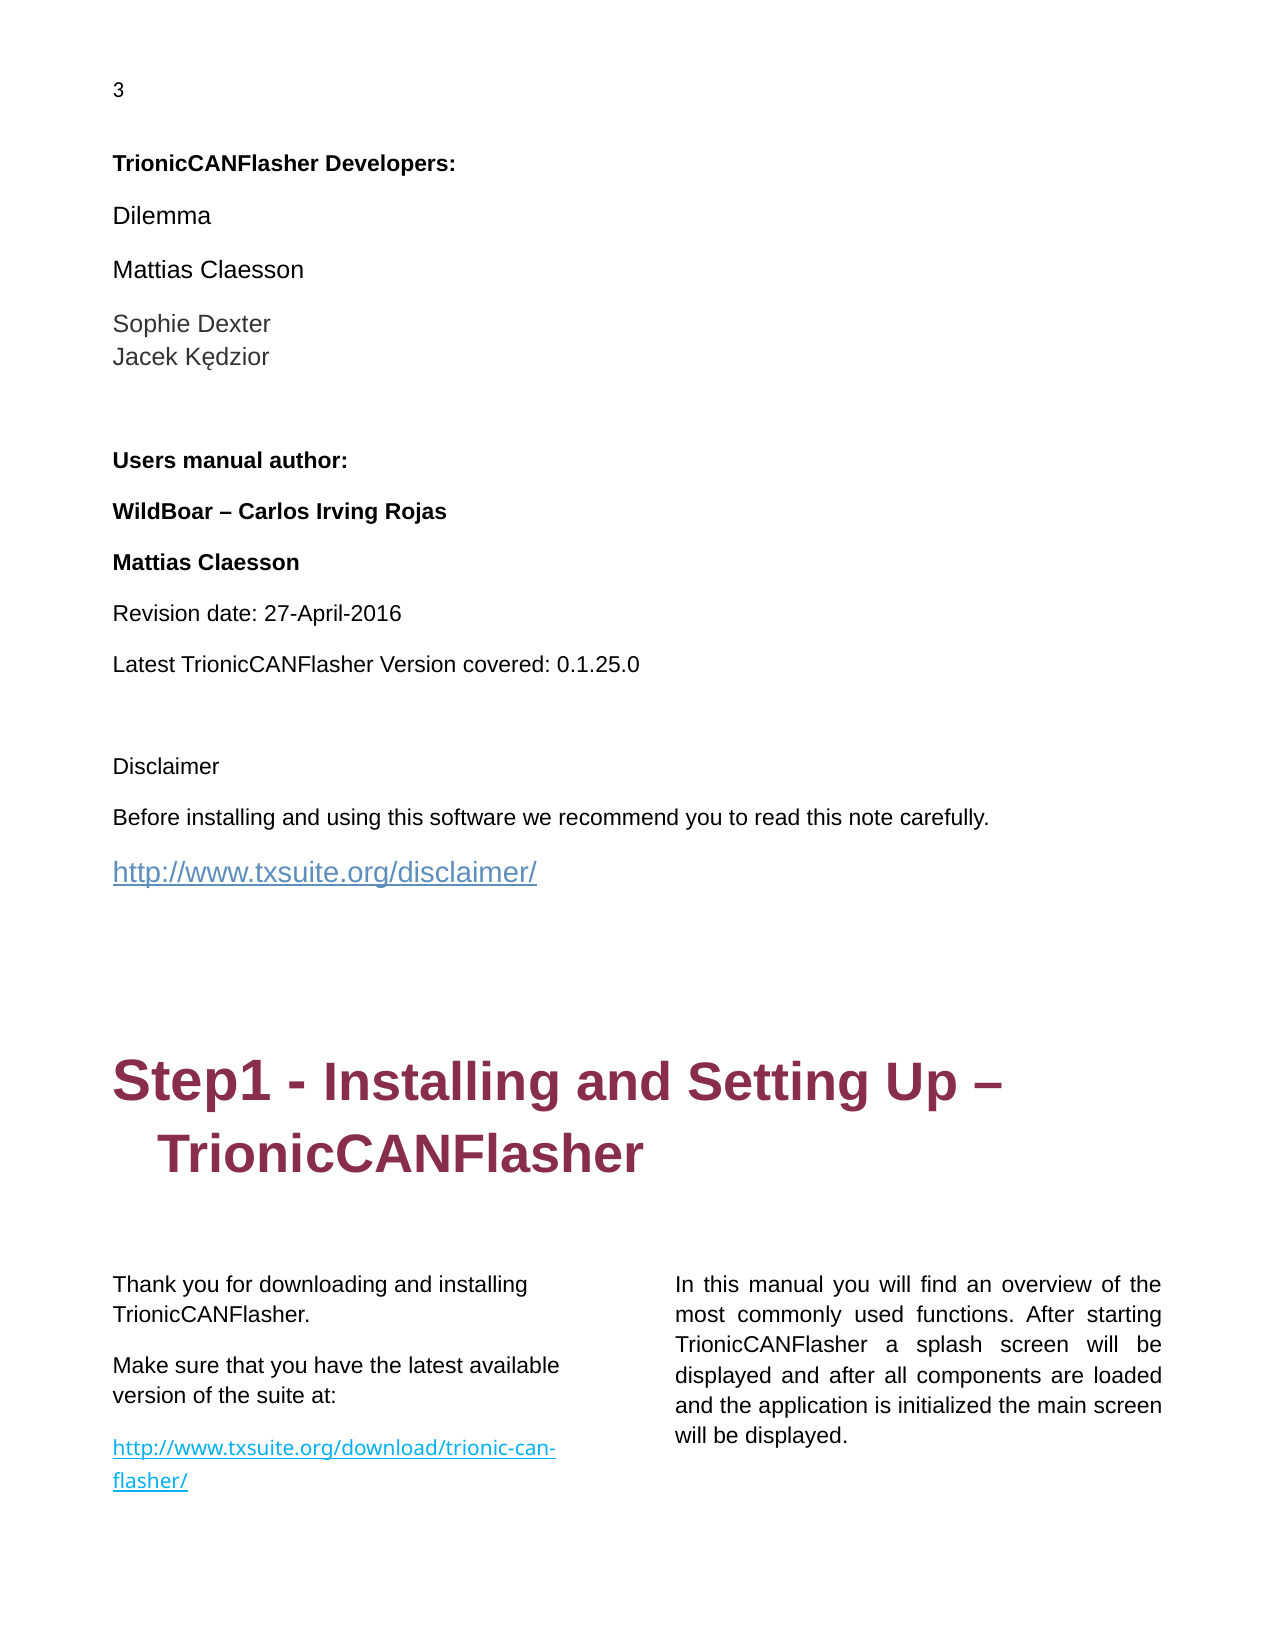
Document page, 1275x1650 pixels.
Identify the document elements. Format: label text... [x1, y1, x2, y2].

text Sophie Dexter Jacek Kędzior [112, 309, 1162, 371]
text TrionicCANFlasher Developers: [112, 150, 1162, 176]
text Users manual author: [112, 447, 1162, 473]
text Mattias Claesson [112, 255, 1162, 284]
text WildBoar – Carlos Irving Rojas [112, 498, 1162, 524]
text Before installing and using this software we recommend you to read this note carefully. [112, 804, 1162, 830]
text Mattias Claesson [112, 549, 1162, 575]
text Revision date: 27-April-2016 [112, 600, 1162, 626]
text http://www.txsuite.org/download/trionic-can-flasher/ [112, 1433, 600, 1494]
text Dilemma [112, 201, 1162, 230]
text In this manual you will find an overview of the most commonly used functions. After starting TrionicCANFlasher a splash screen will be displayed and after all components are loaded and the application is initialized the main screen will be displayed. [675, 1271, 1162, 1448]
text http://www.txsuite.org/disclaimer/ [112, 855, 1162, 888]
text Latest TrionicCANFlasher Version covered: 0.1.25.0 [112, 651, 1162, 677]
text Thank you for downloading and installing TrionicCANFlasher. [112, 1271, 600, 1327]
text Make sure that you have the latest available version of the suite at: [112, 1352, 600, 1409]
subtitle Step1 - Installing and Setting Up – TrionicCANFlasher [112, 1046, 1162, 1184]
text Disclaimer [112, 753, 1162, 779]
